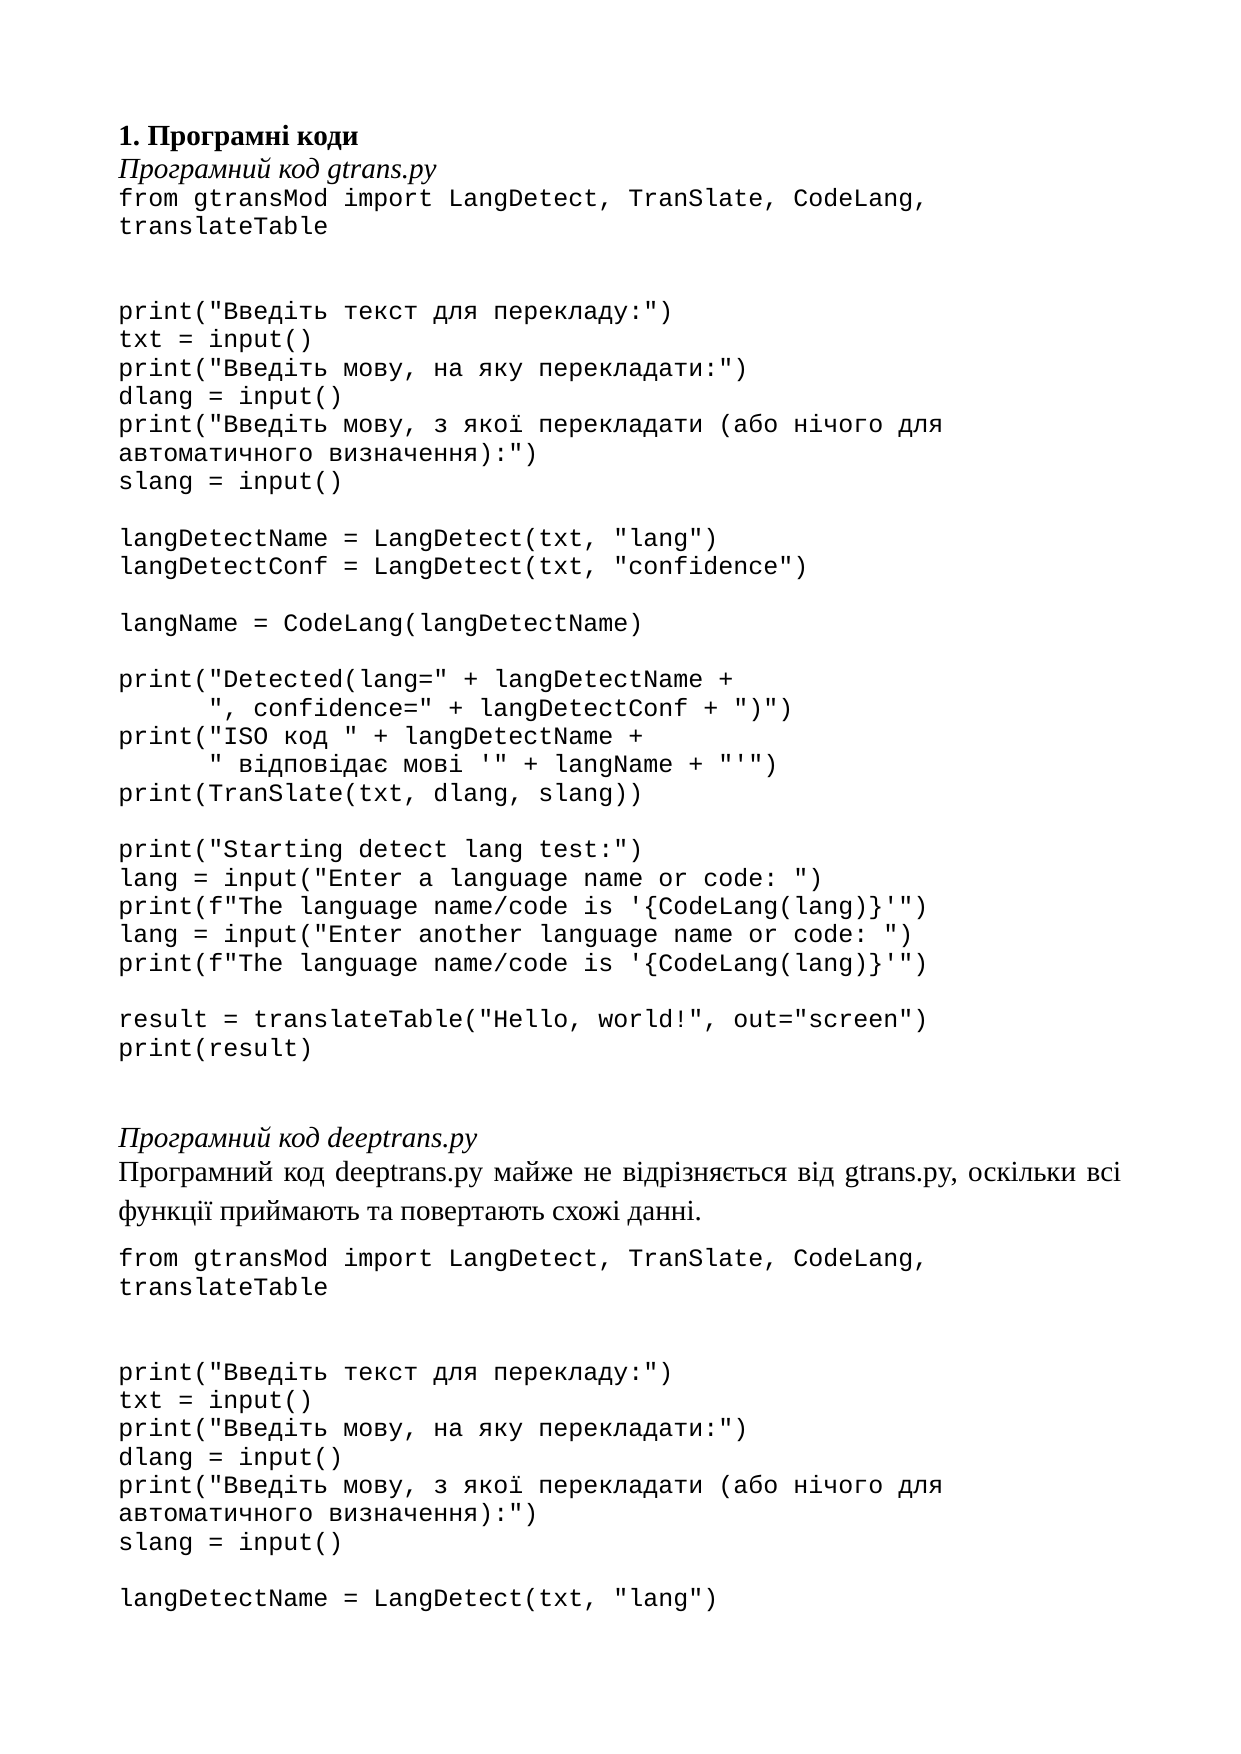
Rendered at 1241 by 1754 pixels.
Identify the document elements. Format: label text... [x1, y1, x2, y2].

text " відповідає мові '" + langName + "'") [118, 752, 1122, 780]
text dlang = input() [118, 1444, 1122, 1472]
text from gtransMod import LangDetect, TranSlate, CodeLang, translateTable [118, 1246, 1122, 1302]
text langDetectName = LangDetect(txt, "lang") [118, 1586, 1122, 1614]
text txt = input() [118, 327, 1122, 355]
text dlang = input() [118, 383, 1122, 412]
text txt = input() [118, 1387, 1122, 1416]
text lang = input("Enter a language name or code: ") [118, 865, 1122, 893]
text print(f"The language name/code is '{CodeLang(lang)}'") [118, 893, 1122, 922]
text print(f"The language name/code is '{CodeLang(lang)}'") [118, 950, 1122, 978]
text print("Введіть текст для перекладу:") [118, 1359, 1122, 1387]
text langName = CodeLang(langDetectName) [118, 610, 1122, 638]
text print("ISO код " + langDetectName + [118, 723, 1122, 752]
text print(result) [118, 1035, 1122, 1063]
text slang = input() [118, 1529, 1122, 1557]
text Програмний код deeptrans.py [118, 1121, 1122, 1154]
text langDetectName = LangDetect(txt, "lang") [118, 525, 1122, 553]
text print(TranSlate(txt, dlang, slang)) [118, 780, 1122, 808]
text print("Detected(lang=" + langDetectName + [118, 667, 1122, 695]
text from gtransMod import LangDetect, TranSlate, CodeLang, translateTable [118, 185, 1122, 242]
text print("Введіть мову, з якої перекладати (або нічого для автоматичного визначення):") [118, 412, 1122, 468]
text result = translateTable("Hello, world!", out="screen") [118, 1007, 1122, 1035]
text Програмний код deeptrans.py майже не відрізняється від gtrans.py, оскільки всі функції приймають та повертають схожі данні. [118, 1154, 1122, 1226]
text ", confidence=" + langDetectConf + ")") [118, 695, 1122, 723]
text print("Введіть мову, на яку перекладати:") [118, 1416, 1122, 1444]
text 1. Програмні коди [118, 118, 1122, 152]
text print("Введіть текст для перекладу:") [118, 298, 1122, 327]
text langDetectConf = LangDetect(txt, "confidence") [118, 553, 1122, 582]
text print("Введіть мову, з якої перекладати (або нічого для автоматичного визначення):") [118, 1472, 1122, 1529]
text print("Введіть мову, на яку перекладати:") [118, 355, 1122, 383]
text Програмний код gtrans.py [118, 152, 1122, 185]
text lang = input("Enter another language name or code: ") [118, 922, 1122, 950]
text slang = input() [118, 468, 1122, 497]
text print("Starting detect lang test:") [118, 837, 1122, 865]
